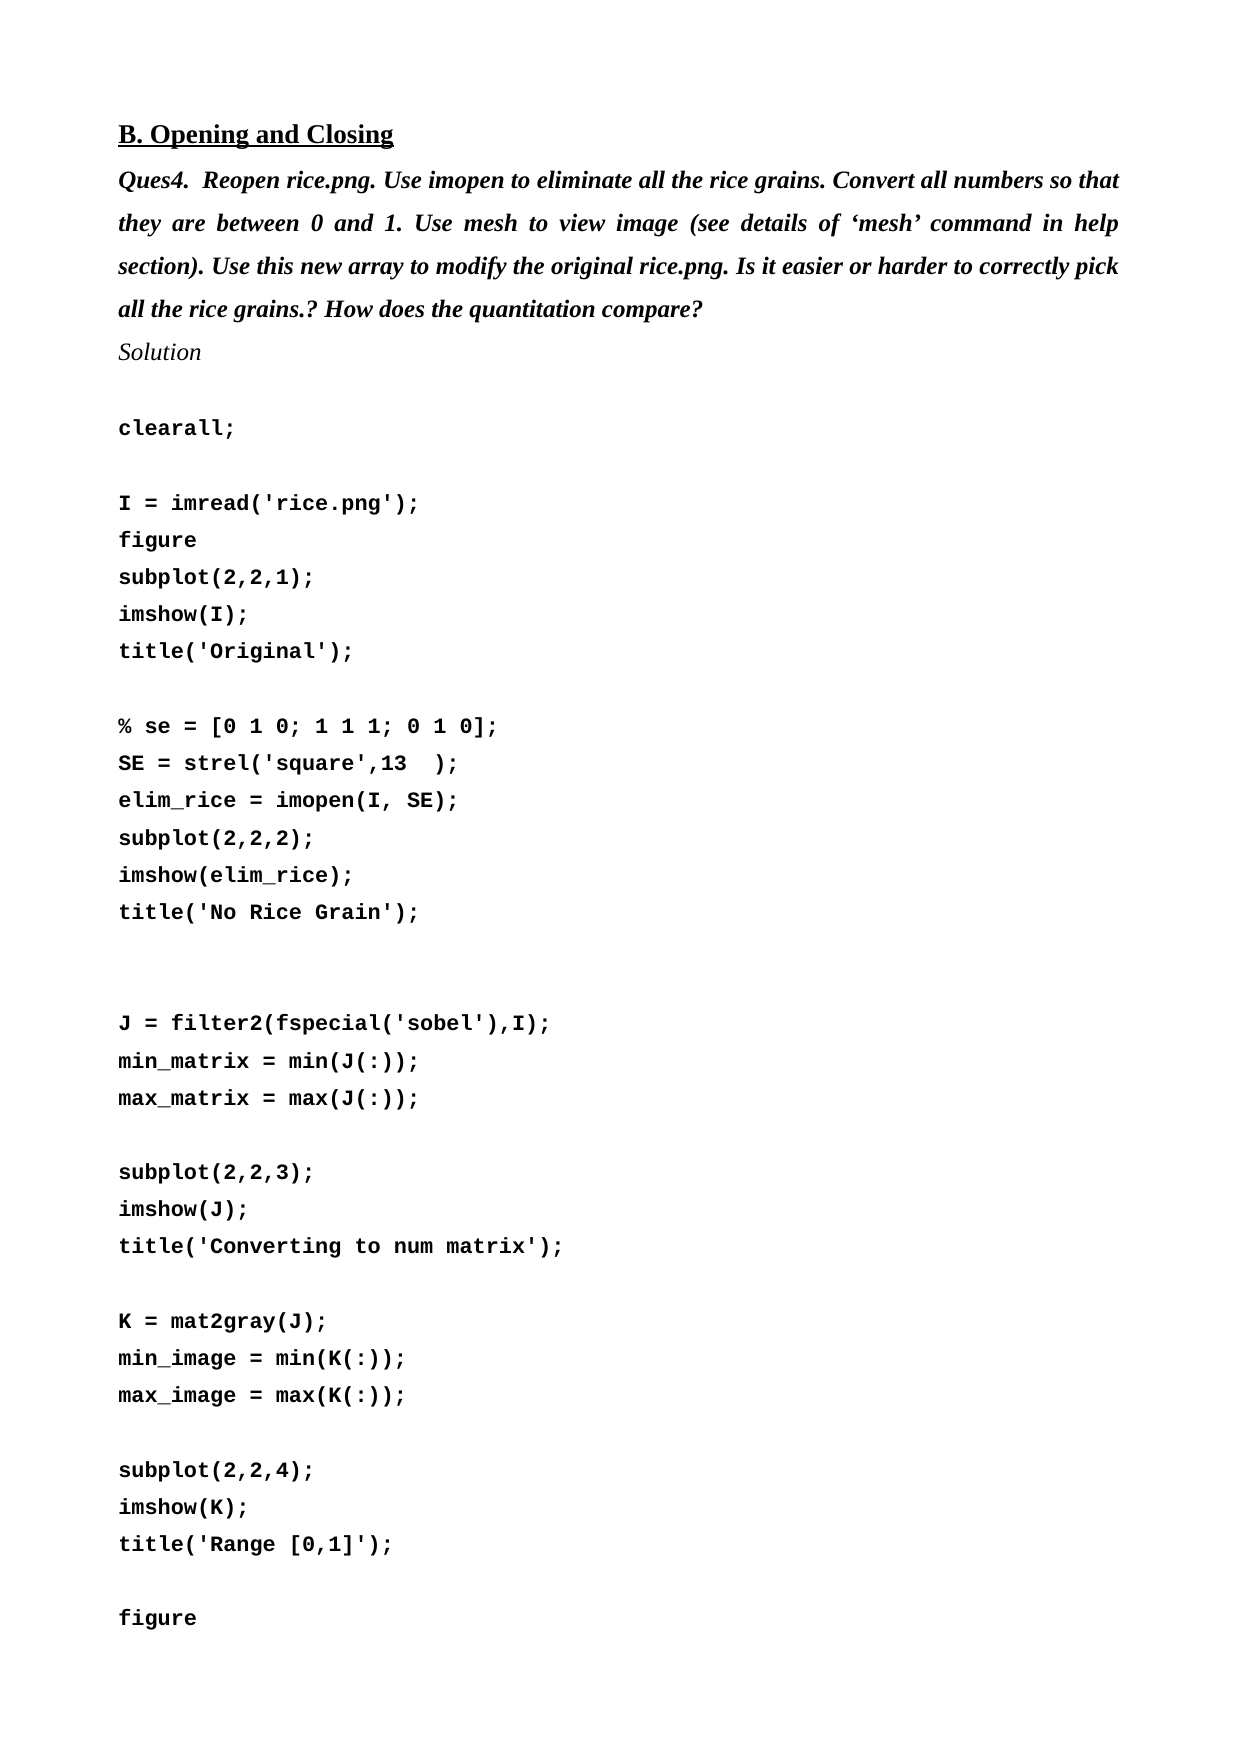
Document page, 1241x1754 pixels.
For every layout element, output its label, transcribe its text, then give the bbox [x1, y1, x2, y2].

text elim_rice = imopen(I, SE); [118, 789, 1122, 814]
subtitle Solution [118, 337, 1122, 366]
text max_image = max(K(:)); [118, 1384, 1122, 1409]
text min_matrix = min(J(:)); [118, 1050, 1122, 1074]
text clearall; [118, 418, 1122, 442]
text subplot(2,2,4); [118, 1459, 1122, 1484]
text imshow(elim_rice); [118, 864, 1122, 889]
text max_matrix = max(J(:)); [118, 1087, 1122, 1112]
text figure [118, 529, 1122, 554]
text imshow(K); [118, 1496, 1122, 1521]
text min_image = min(K(:)); [118, 1347, 1122, 1372]
text I = imread('rice.png'); [118, 492, 1122, 517]
text subplot(2,2,2); [118, 827, 1122, 851]
text title('Original'); [118, 641, 1122, 666]
text % se = [0 1 0; 1 1 1; 0 1 0]; [118, 715, 1122, 740]
text figure [118, 1608, 1122, 1632]
text imshow(J); [118, 1198, 1122, 1223]
text K = mat2gray(J); [118, 1310, 1122, 1335]
text imshow(I); [118, 603, 1122, 628]
text subplot(2,2,1); [118, 566, 1122, 591]
text title('Converting to num matrix'); [118, 1236, 1122, 1261]
text subplot(2,2,3); [118, 1161, 1122, 1186]
text title('Range [0,1]'); [118, 1533, 1122, 1558]
text SE = strel('square',13 ); [118, 752, 1122, 777]
text title('No Rice Grain'); [118, 901, 1122, 926]
subtitle B. Opening and Closing [118, 118, 1122, 149]
subtitle Ques4. Reopen rice.png. Use imopen to eliminate all the rice grains. Convert all numbers so that they are between 0 and 1. Use mesh to view image (see details of ‘mesh’ command in help section). Use this new array to modify the original rice.png. Is it easier or harder to correctly pick all the rice grains.? How does the quantitation compare? [118, 165, 1122, 323]
text J = filter2(fspecial('sobel'),I); [118, 1013, 1122, 1037]
